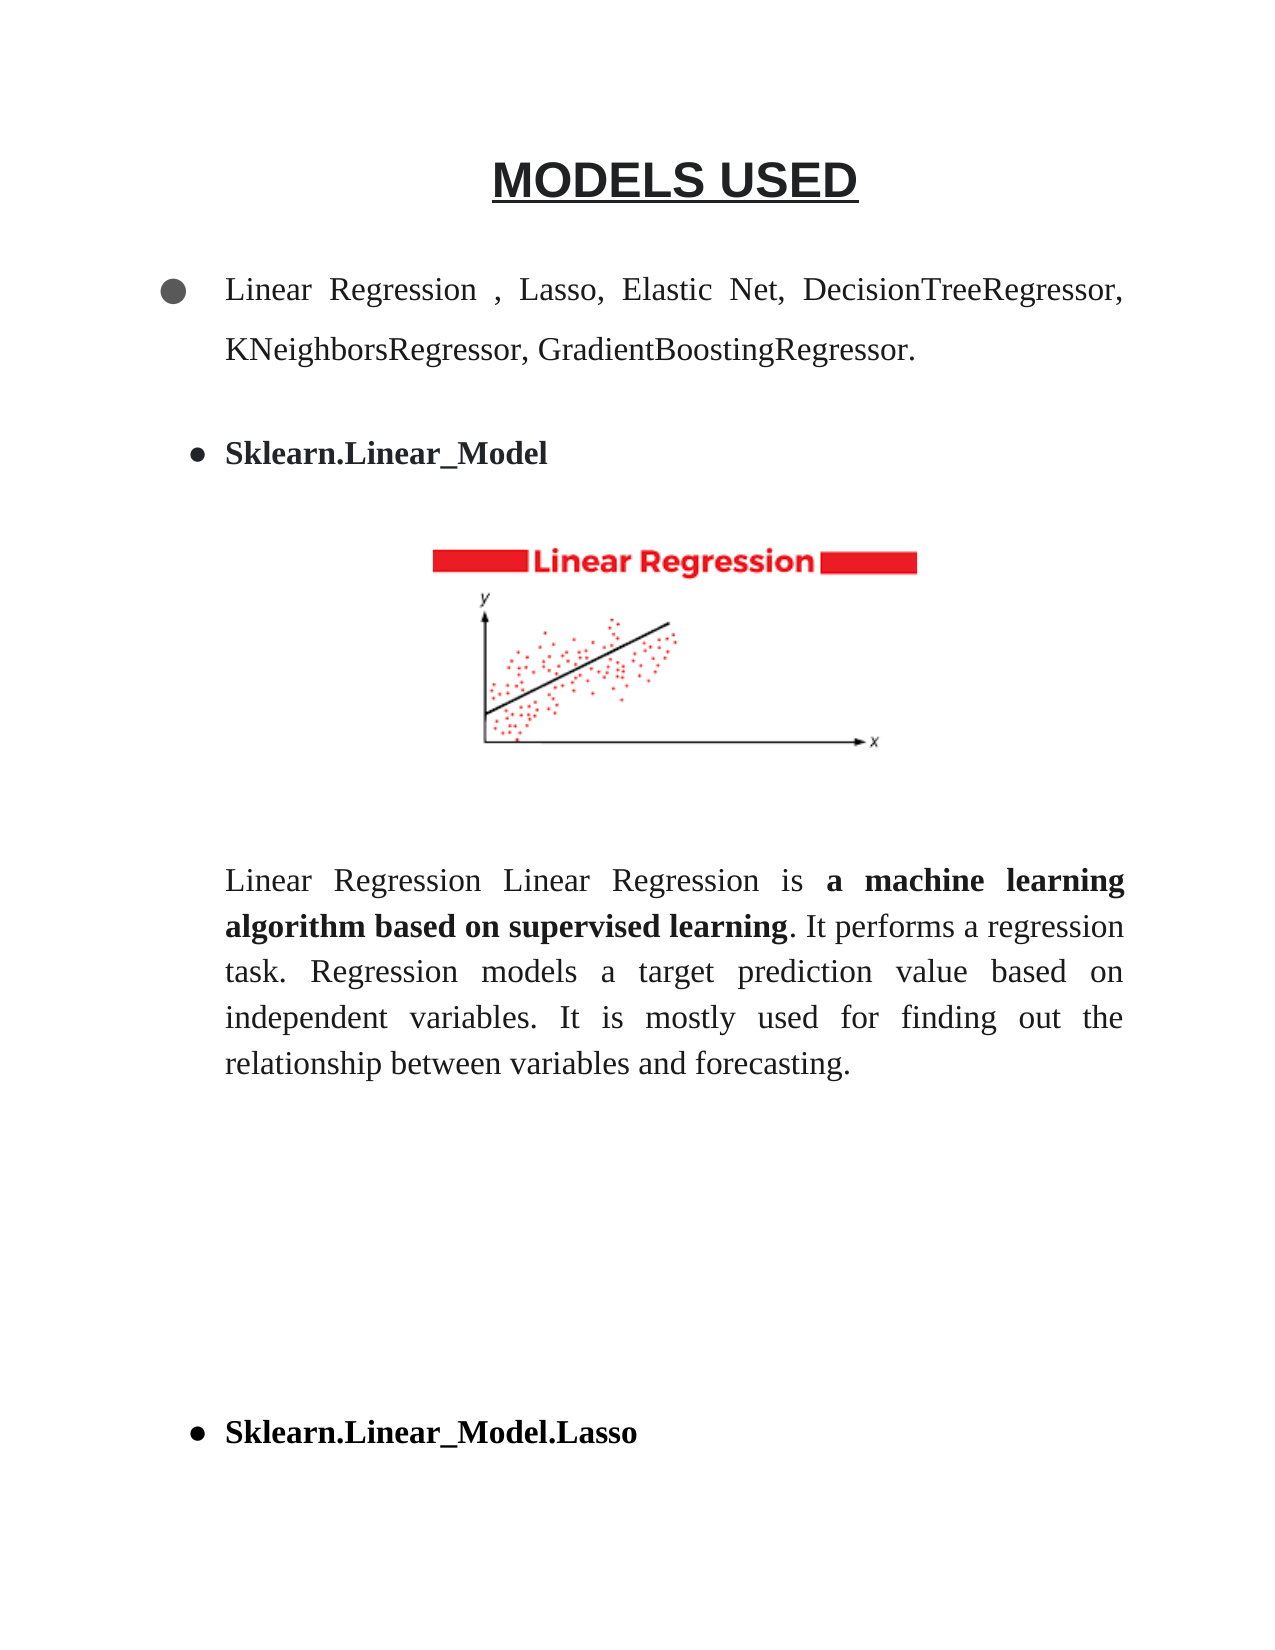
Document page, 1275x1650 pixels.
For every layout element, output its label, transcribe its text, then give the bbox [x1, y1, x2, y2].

text Linear Regression Linear Regression is a machine learning algorithm based on supervised learning. It performs a regression task. Regression models a target prediction value based on independent variables. It is mostly used for finding out the relationship between variables and forecasting. [225, 860, 1125, 1082]
text MODELS USED [225, 150, 1125, 207]
list Sklearn.Linear_Model.Lasso [187, 1412, 1125, 1450]
picture [432, 504, 918, 759]
list Linear Regression , Lasso, Elastic Net, DecisionTreeRegressor, KNeighborsRegressor, GradientBoostingRegressor. [187, 265, 1125, 368]
list Sklearn.Linear_Model [187, 433, 1125, 471]
